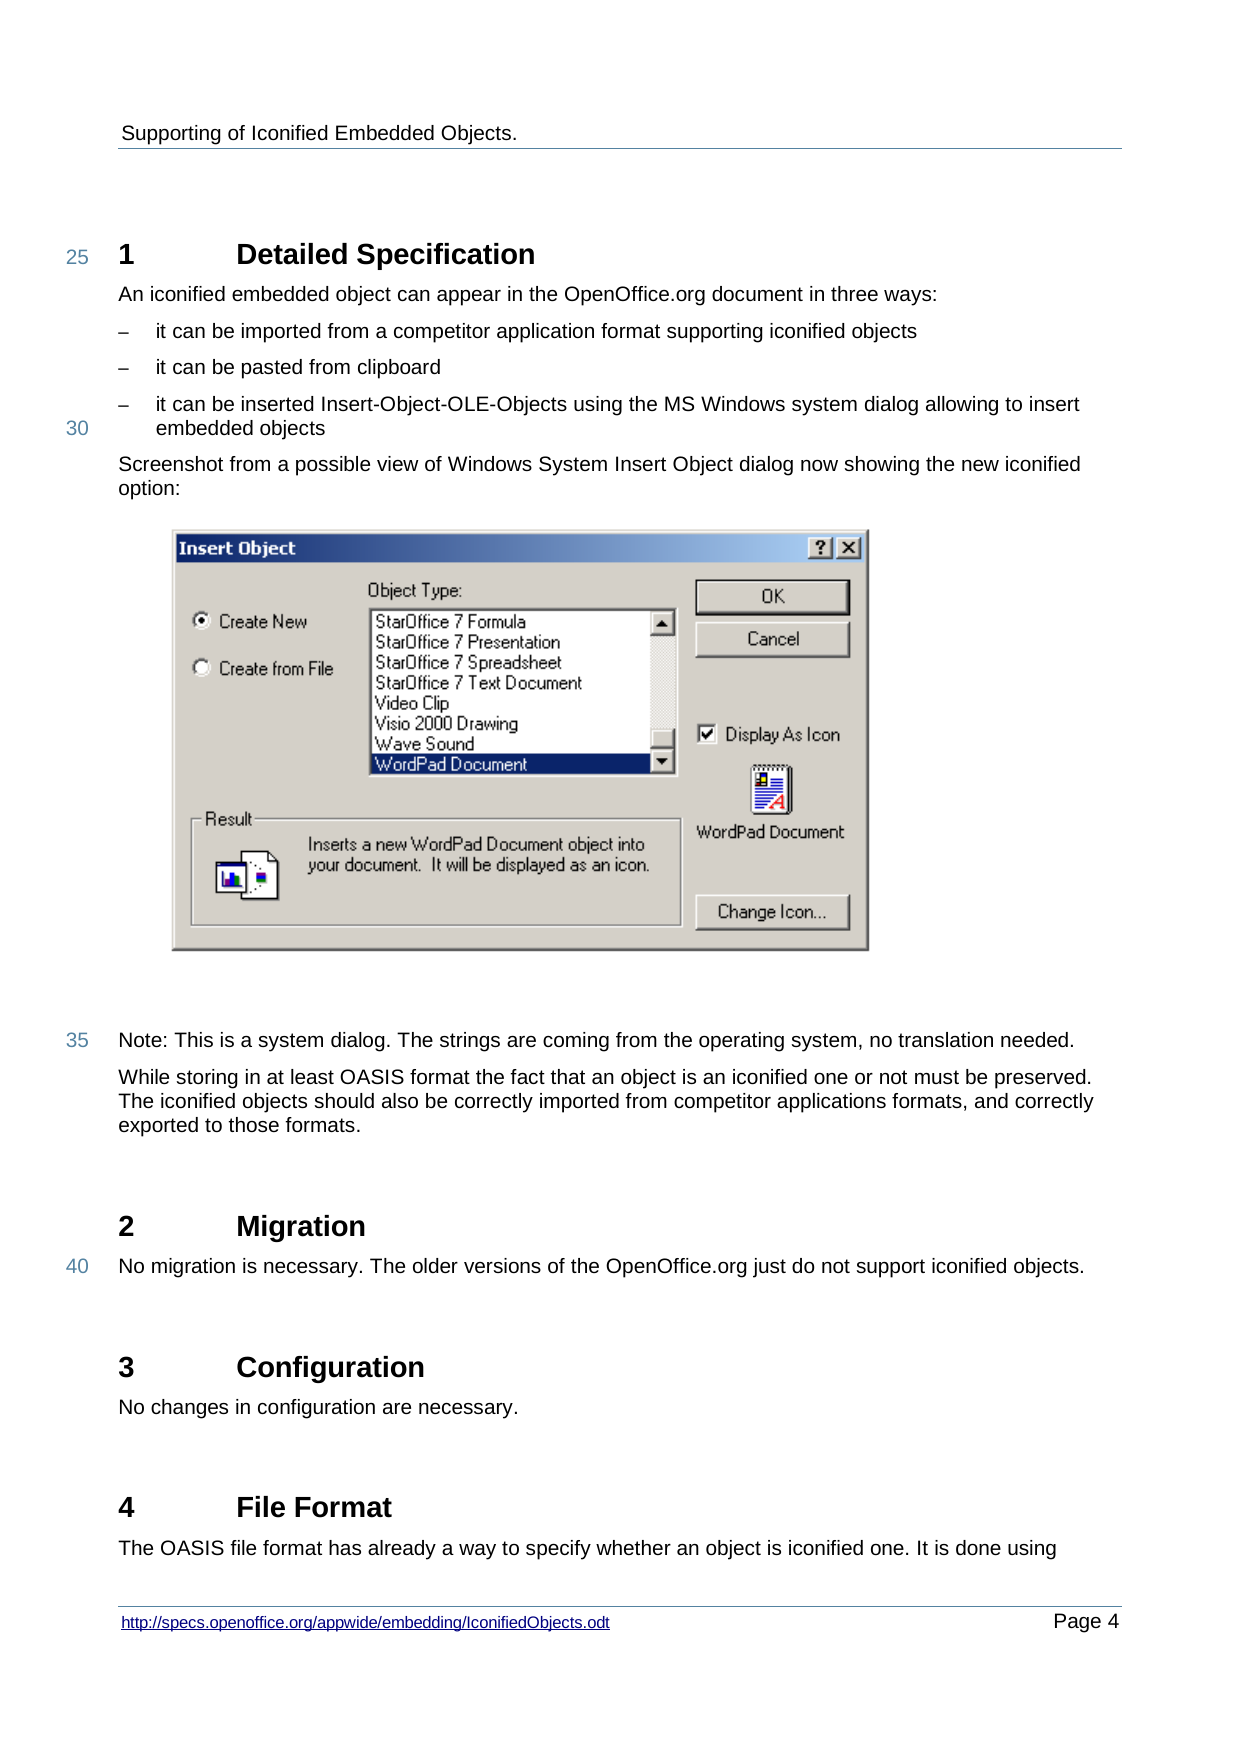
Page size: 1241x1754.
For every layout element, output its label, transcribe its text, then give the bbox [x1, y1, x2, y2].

subtitle Migration [118, 1208, 1122, 1242]
text The OASIS file format has already a way to specify whether an object is iconified one. It is done using [118, 1536, 1122, 1560]
text Screenshot from a possible view of Windows System Insert Object dialog now showing the new iconified option: [118, 452, 1122, 500]
list it can be inserted Insert-Object-OLE-Objects using the MS Windows system dialog allowing to insert embedded objects [118, 392, 1122, 440]
text While storing in at least OASIS format the fact that an object is an iconified one or not must be preserved. The iconified objects should also be correctly imported from competitor applications formats, and correctly exported to those formats. [118, 1065, 1122, 1137]
list it can be imported from a competitor application format supporting iconified objects [118, 318, 1122, 343]
subtitle File Format [118, 1490, 1122, 1524]
text An iconified embedded object can appear in the OpenOffice.org document in three ways: [118, 282, 1122, 306]
picture [169, 525, 874, 956]
text No changes in configuration are necessary. [118, 1395, 1122, 1419]
text Note: This is a system dialog. The strings are coming from the operating system, no translation needed. [118, 1028, 1122, 1052]
subtitle Detailed Specification [118, 237, 1122, 270]
text No migration is necessary. The older versions of the OpenOffice.org just do not support iconified objects. [118, 1254, 1122, 1278]
subtitle Configuration [118, 1349, 1122, 1383]
list it can be pasted from clipboard [118, 355, 1122, 379]
